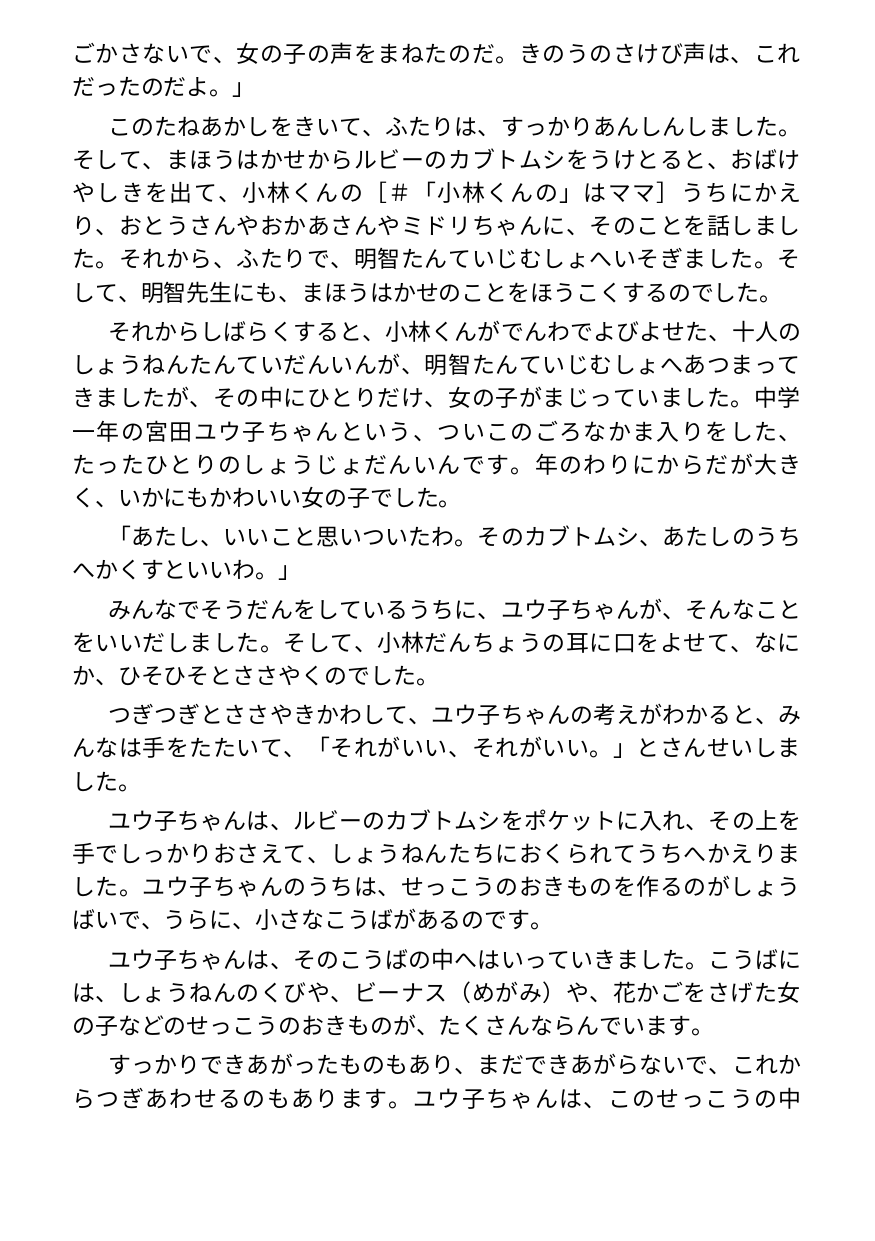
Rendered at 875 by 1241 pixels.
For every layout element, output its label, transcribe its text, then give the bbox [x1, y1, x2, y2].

text ごかさないで、女の子の声をまねたのだ。きのうのさけび声は、これだったのだよ。」 [72, 36, 802, 102]
text ユウ子ちゃんは、そのこうばの中へはいっていきました。こうばには、しょうねんのくびや、ビーナス（めがみ）や、花かごをさげた女の子などのせっこうのおきものが、たくさんならんでいます。 [72, 942, 802, 1041]
text このたねあかしをきいて、ふたりは、すっかりあんしんしました。そして、まほうはかせからルビーのカブトムシをうけとると、おばけやしきを出て、小林くんの［＃「小林くんの」はママ］うちにかえり、おとうさんやおかあさんやミドリちゃんに、そのことを話しました。それから、ふたりで、明智たんていじむしょへいそぎました。そして、明智先生にも、まほうはかせのことをほうこくするのでした。 [72, 108, 802, 308]
text すっかりできあがったものもあり、まだできあがらないで、これからつぎあわせるのもあります。ユウ子ちゃんは、このせっこうの中 [72, 1047, 802, 1114]
text ユウ子ちゃんは、ルビーのカブトムシをポケットに入れ、その上を手でしっかりおさえて、しょうねんたちにおくられてうちへかえりました。ユウ子ちゃんのうちは、せっこうのおきものを作るのがしょうばいで、うらに、小さなこうばがあるのです。 [72, 803, 802, 936]
text つぎつぎとささやきかわして、ユウ子ちゃんの考えがわかると、みんなは手をたたいて、「それがいい、それがいい。」とさんせいしました。 [72, 697, 802, 797]
text みんなでそうだんをしているうちに、ユウ子ちゃんが、そんなことをいいだしました。そして、小林だんちょうの耳に口をよせて、なにか、ひそひそとささやくのでした。 [72, 591, 802, 691]
text それからしばらくすると、小林くんがでんわでよびよせた、十人のしょうねんたんていだんいんが、明智たんていじむしょへあつまってきましたが、その中にひとりだけ、女の子がまじっていました。中学一年の宮田ユウ子ちゃんという、ついこのごろなかま入りをした、たったひとりのしょうじょだんいんです。年のわりにからだが大きく、いかにもかわいい女の子でした。 [72, 314, 802, 513]
text 「あたし、いいこと思いついたわ。そのカブトムシ、あたしのうちへかくすといいわ。」 [72, 519, 802, 586]
